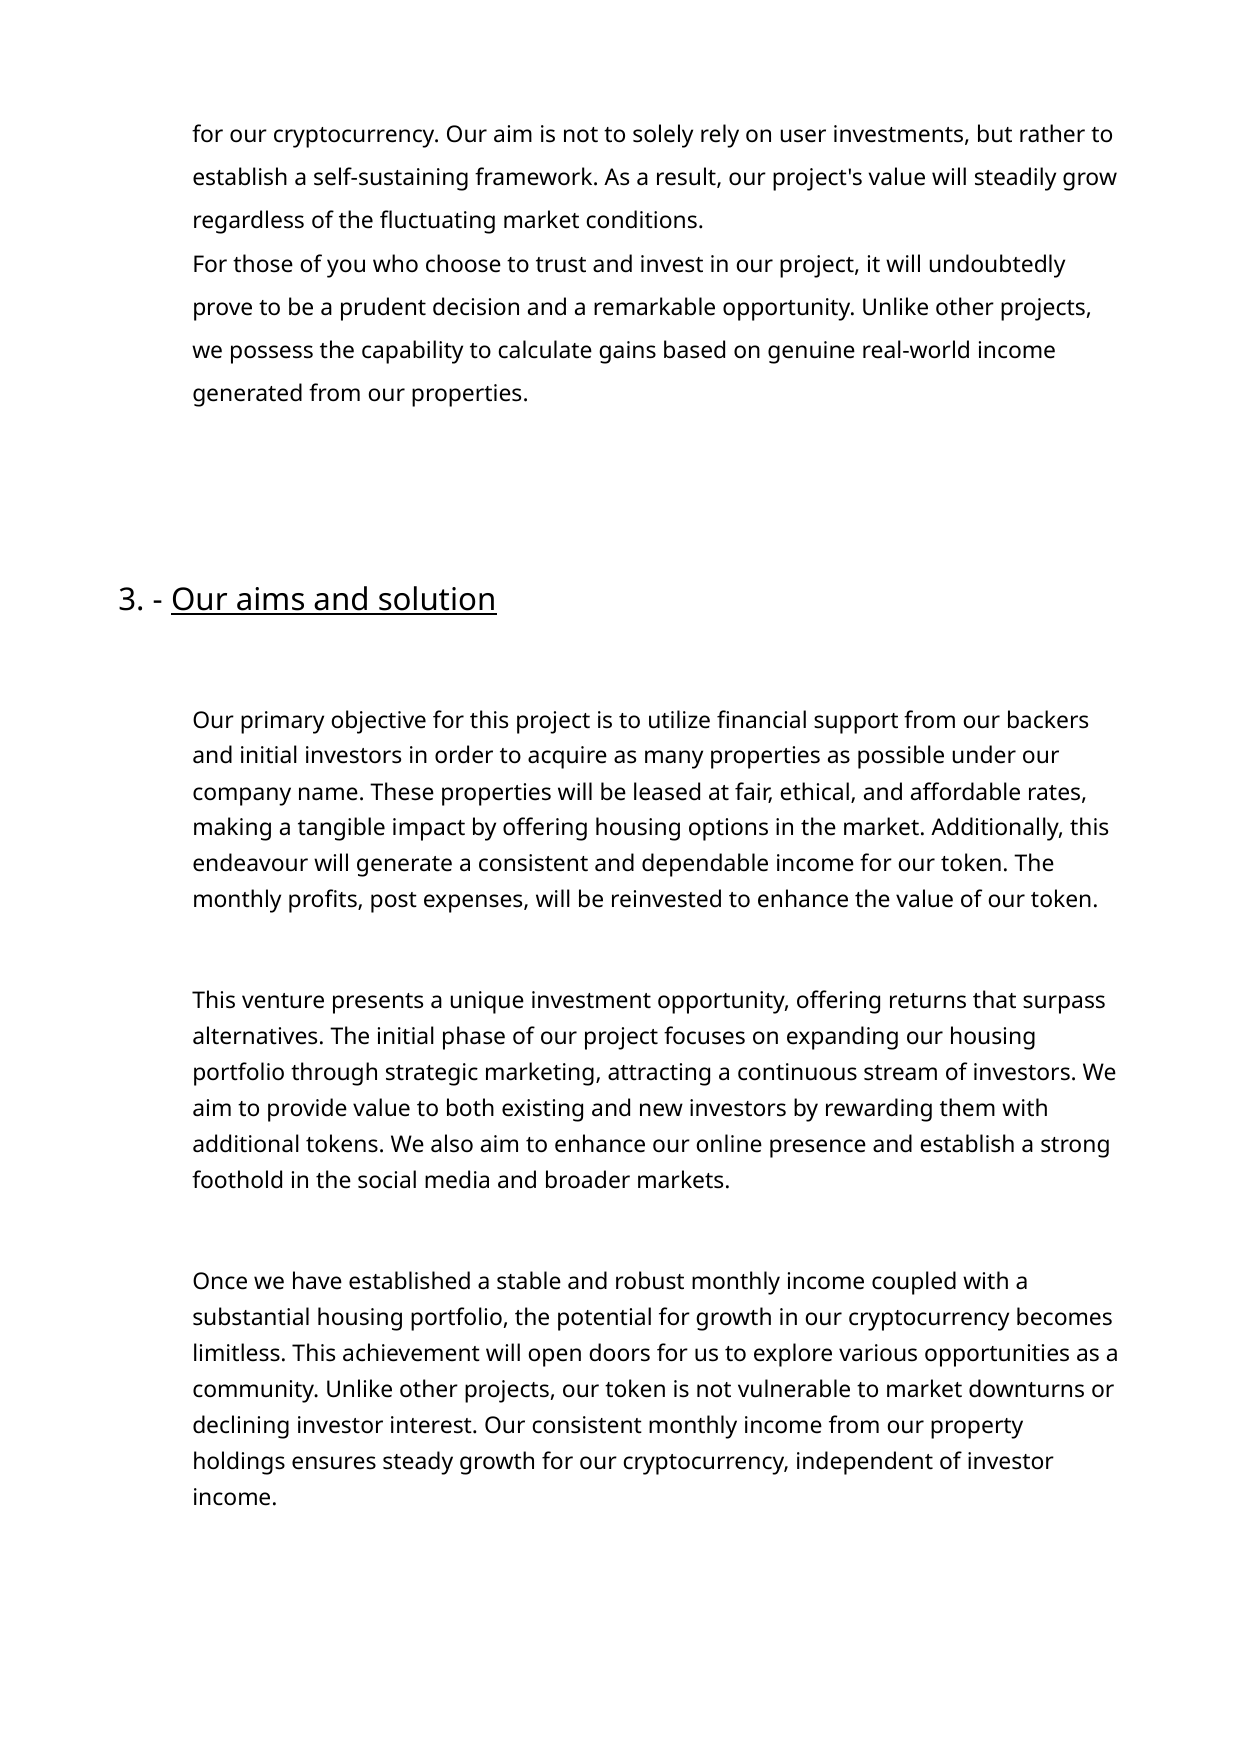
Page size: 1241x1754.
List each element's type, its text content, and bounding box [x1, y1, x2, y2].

text Our primary objective for this project is to utilize financial support from our backers and initial investors in order to acquire as many properties as possible under our company name. These properties will be leased at fair, ethical, and affordable rates, making a tangible impact by offering housing options in the market. Additionally, this endeavour will generate a consistent and dependable income for our token. The monthly profits, post expenses, will be reinvested to enhance the value of our token. [192, 703, 1122, 914]
text Once we have established a stable and robust monthly income coupled with a substantial housing portfolio, the potential for growth in our cryptocurrency becomes limitless. This achievement will open doors for us to explore various opportunities as a community. Unlike other projects, our token is not vulnerable to market downturns or declining investor interest. Our consistent monthly income from our property holdings ensures steady growth for our cryptocurrency, independent of investor income. [192, 1265, 1122, 1512]
text 3. - Our aims and solution [118, 576, 1122, 619]
text For those of you who choose to trust and invest in our project, it will undoubtedly prove to be a prudent decision and a remarkable opportunity. Unlike other projects, we possess the capability to calculate gains based on genuine real-world income generated from our properties. [192, 247, 1122, 408]
text This venture presents a unique investment opportunity, offering returns that surpass alternatives. The initial phase of our project focuses on expanding our housing portfolio through strategic marketing, attracting a continuous stream of investors. We aim to provide value to both existing and new investors by rewarding them with additional tokens. We also aim to enhance our online presence and establish a strong foothold in the social media and broader markets. [192, 984, 1122, 1195]
text for our cryptocurrency. Our aim is not to solely rely on user investments, but rather to establish a self-sustaining framework. As a result, our project's value will steadily grow regardless of the fluctuating market conditions. [192, 118, 1122, 236]
